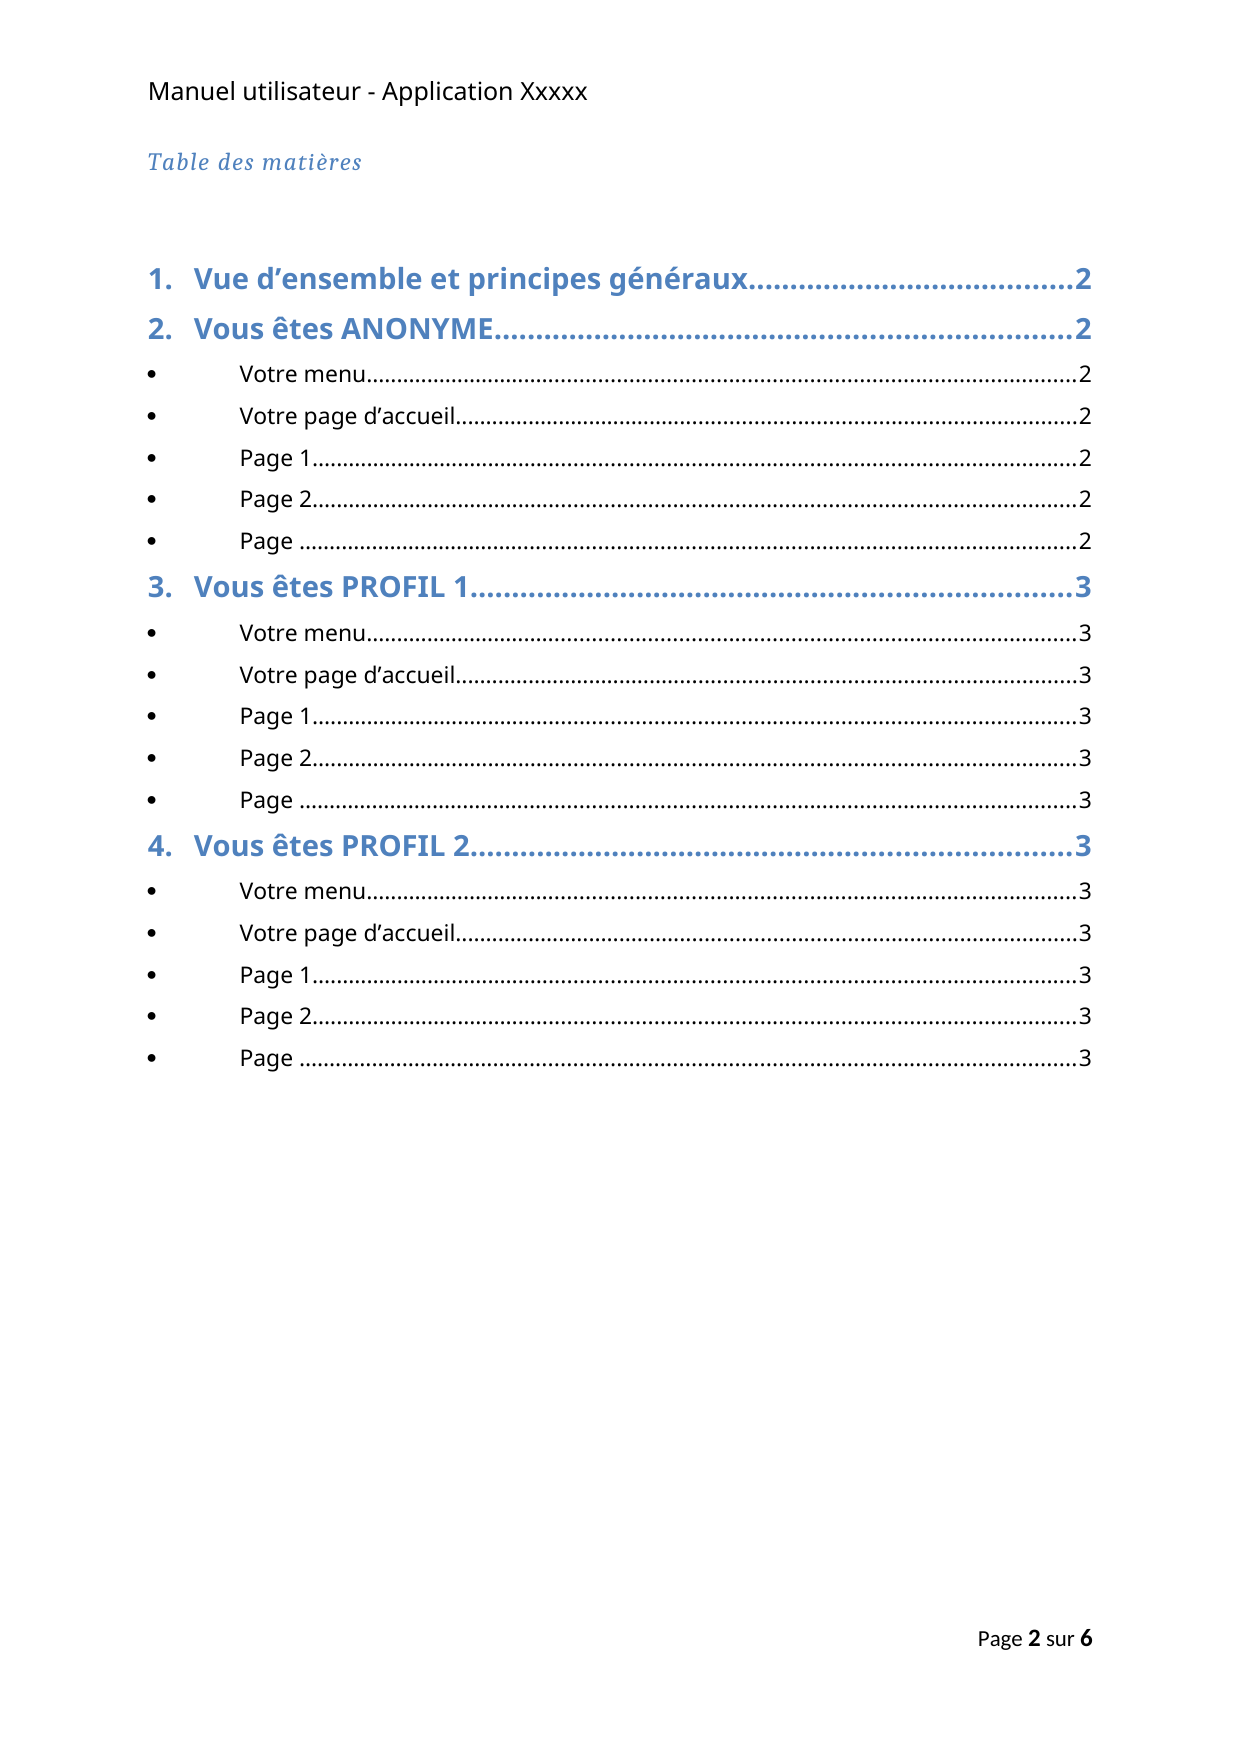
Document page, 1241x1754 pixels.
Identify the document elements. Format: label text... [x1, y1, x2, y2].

text  Page … 3 [148, 783, 1093, 815]
text 3. Vous êtes PROFIL 1 3 [148, 567, 1093, 606]
text  Votre page d’accueil 2 [148, 400, 1093, 431]
subtitle Table des matières [148, 148, 1093, 176]
text  Page … 3 [148, 1042, 1093, 1073]
text  Page 2 2 [148, 483, 1093, 515]
text  Page 1 2 [148, 442, 1093, 473]
text  Votre page d’accueil 3 [148, 917, 1093, 948]
text  Page 2 3 [148, 742, 1093, 773]
text  Votre page d’accueil 3 [148, 658, 1093, 690]
text  Votre menu 3 [148, 617, 1093, 648]
text  Page … 2 [148, 525, 1093, 556]
text 1. Vue d’ensemble et principes généraux 2 [148, 258, 1093, 298]
text  Page 1 3 [148, 959, 1093, 990]
text  Votre menu 2 [148, 358, 1093, 390]
text  Page 2 3 [148, 1000, 1093, 1032]
text 4. Vous êtes PROFIL 2 3 [148, 825, 1093, 865]
text  Page 1 3 [148, 700, 1093, 731]
text 2. Vous êtes ANONYME 2 [148, 308, 1093, 348]
text  Votre menu 3 [148, 875, 1093, 907]
